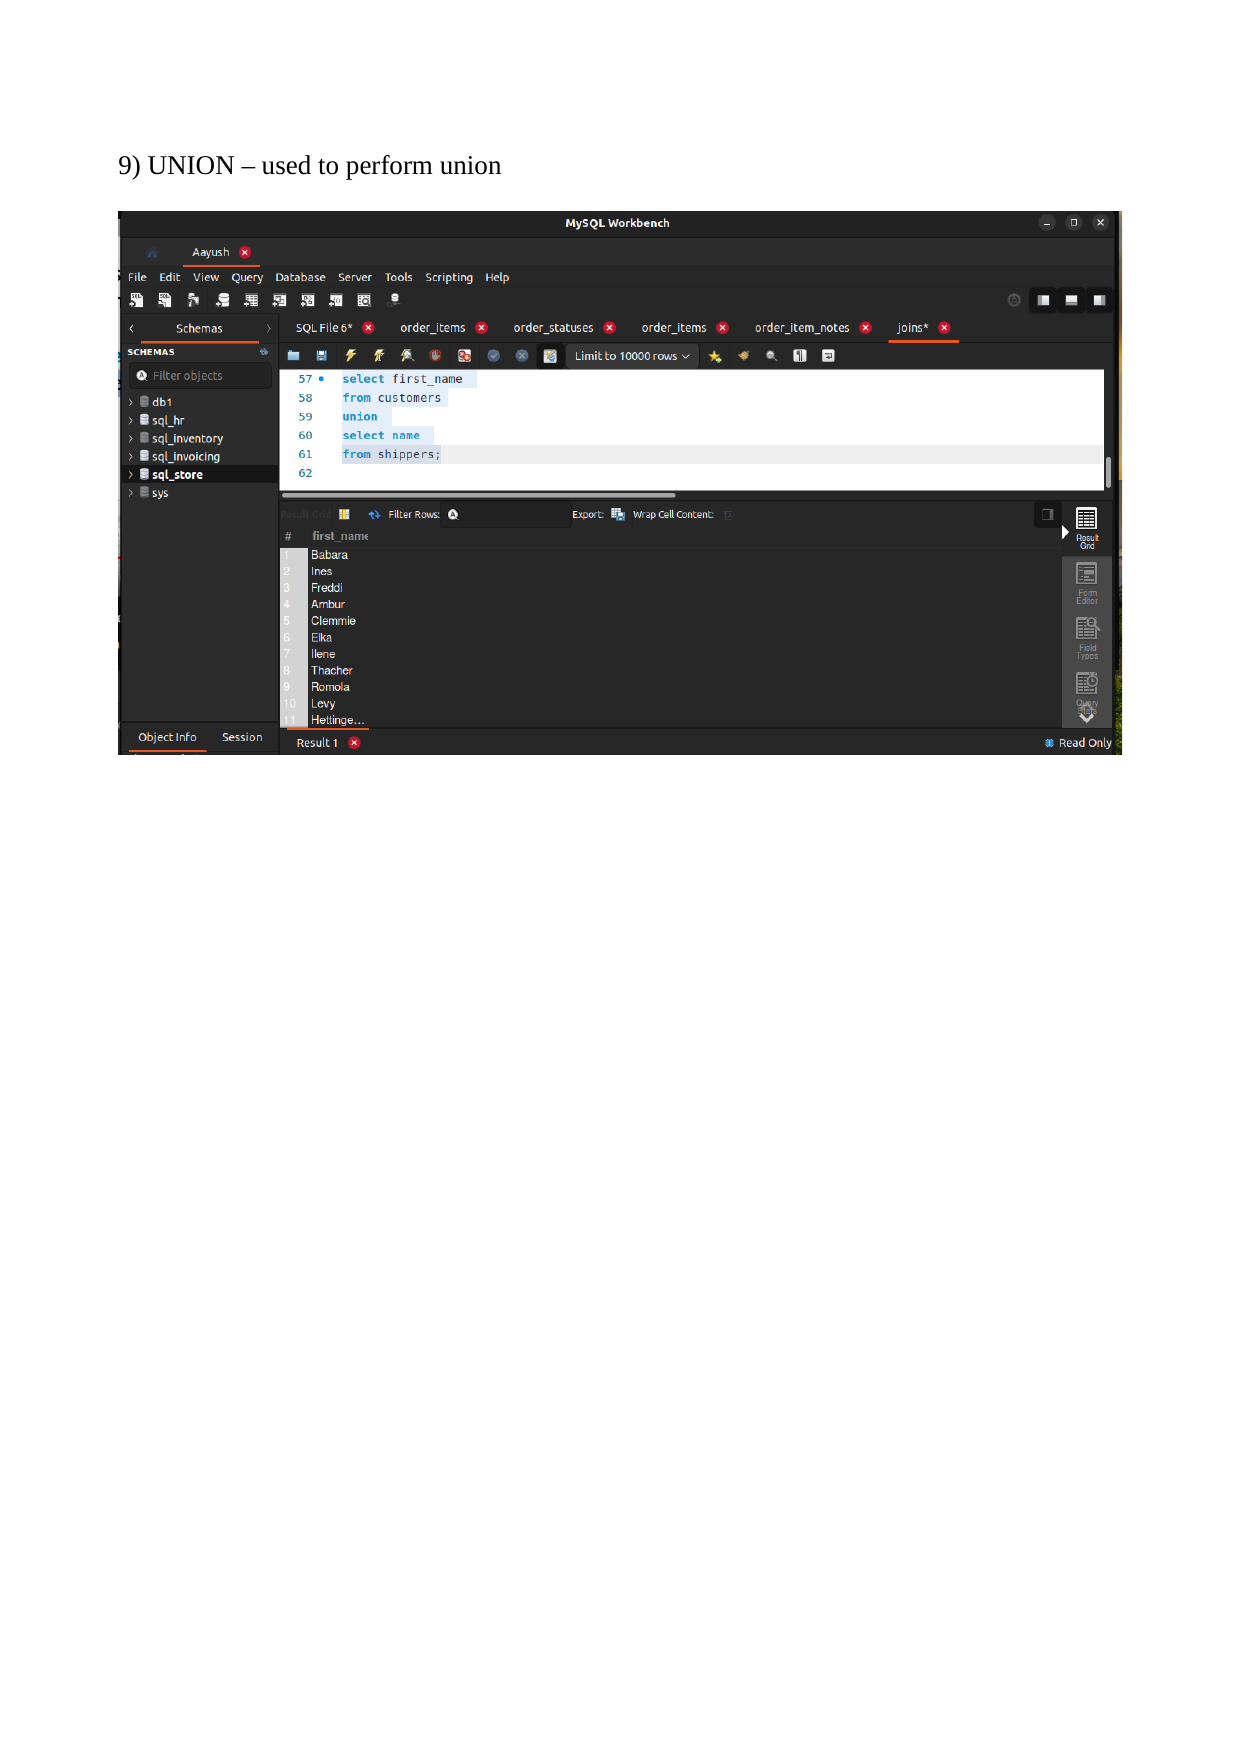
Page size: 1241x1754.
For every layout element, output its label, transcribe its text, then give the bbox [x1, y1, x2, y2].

text 9) UNION – used to perform union [118, 149, 1122, 180]
picture [118, 211, 1123, 755]
